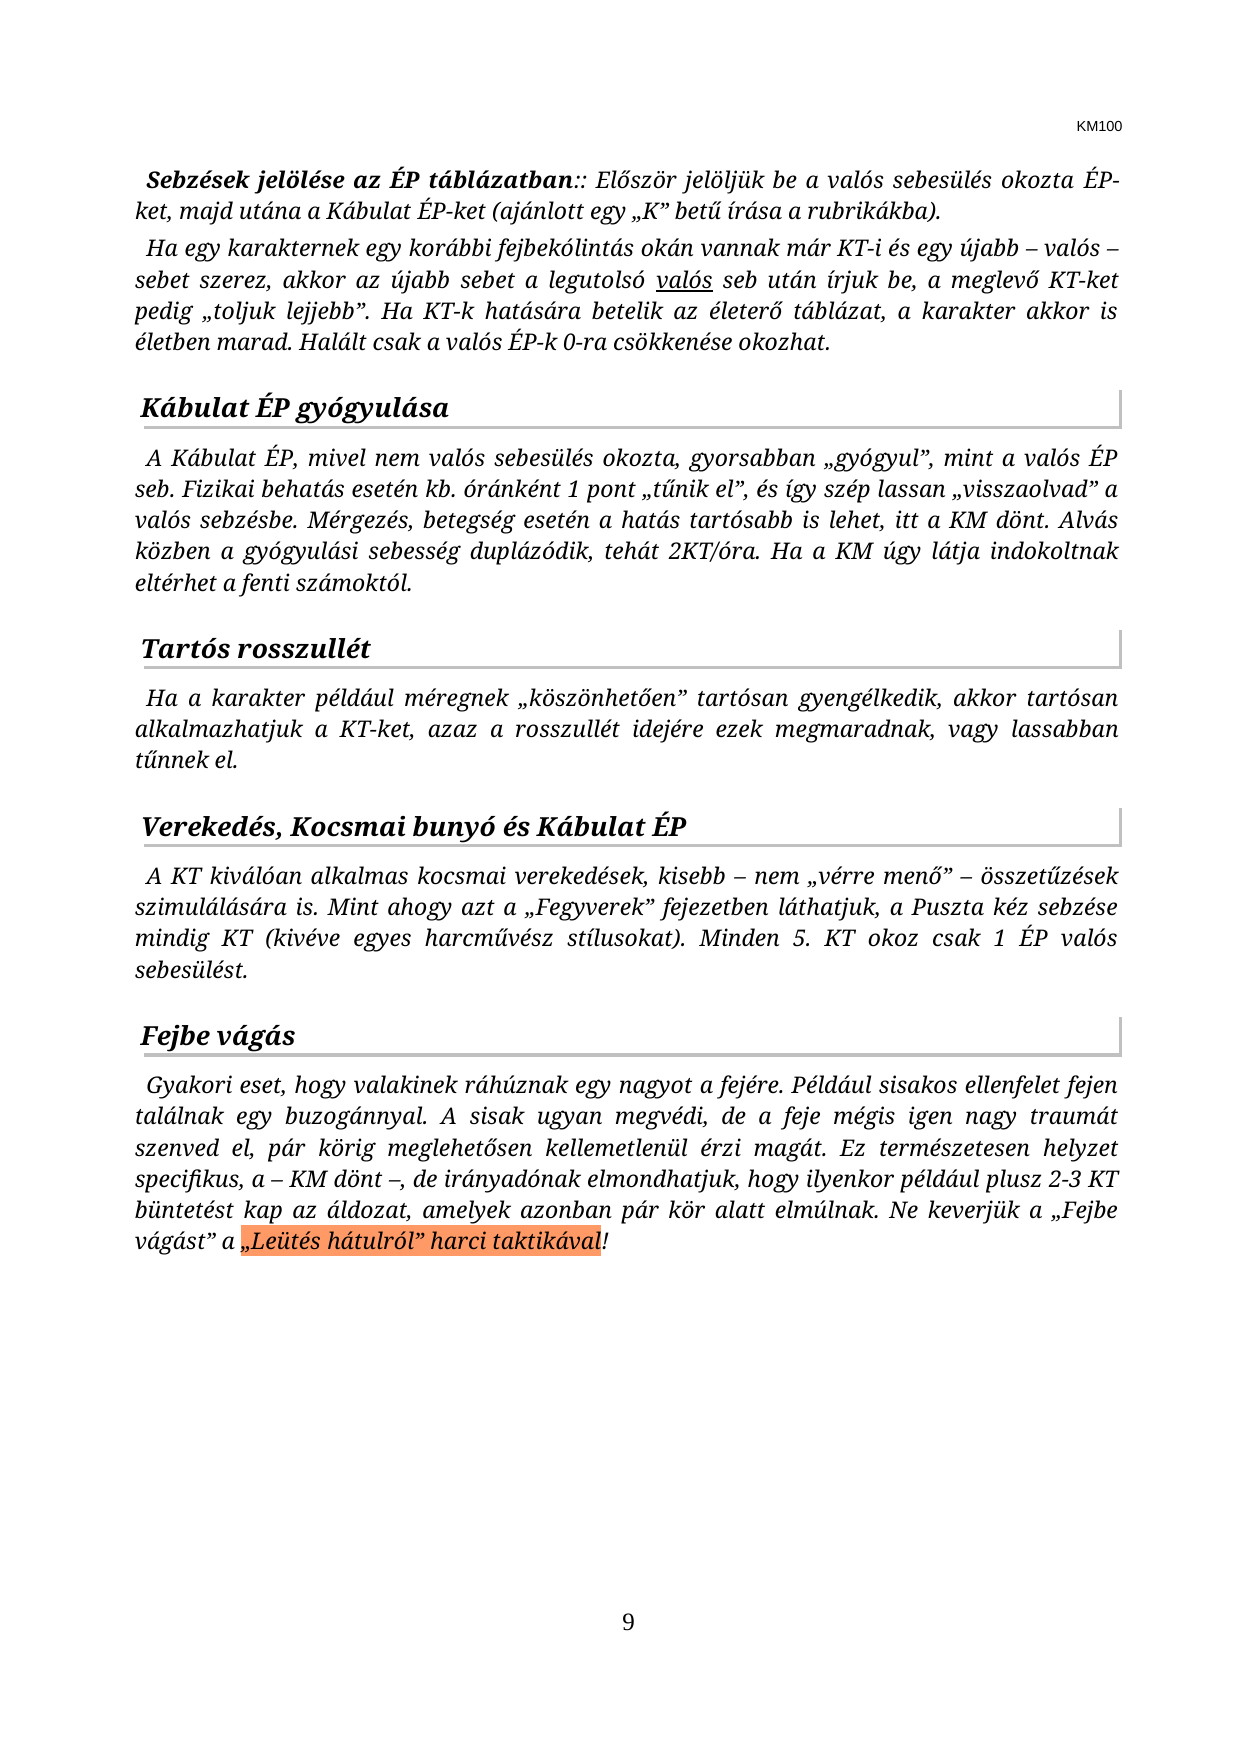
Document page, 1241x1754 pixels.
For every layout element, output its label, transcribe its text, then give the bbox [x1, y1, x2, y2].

subtitle Kábulat ÉP gyógyulása [140, 390, 1118, 426]
text Sebzések jelölése az ÉP táblázatban:: Először jelöljük be a valós sebesülés okozta ÉP-ket, majd utána a Kábulat ÉP-ket (ajánlott egy „K” betű írása a rubrikákba). [134, 164, 1122, 226]
text A KT kiválóan alkalmas kocsmai verekedések, kisebb – nem „vérre menő” – összetűzések szimulálására is. Mint ahogy azt a „Fegyverek” fejezetben láthatjuk, a Puszta kéz sebzése mindig KT (kivéve egyes harcművész stílusokat). Minden 5. KT okoz csak 1 ÉP valós sebesülést. [134, 860, 1122, 985]
text Gyakori eset, hogy valakinek ráhúznak egy nagyot a fejére. Például sisakos ellenfelet fejen találnak egy buzogánnyal. A sisak ugyan megvédi, de a feje mégis igen nagy traumát szenved el, pár körig meglehetősen kellemetlenül érzi magát. Ez természetesen helyzet specifikus, a – KM dönt –, de irányadónak elmondhatjuk, hogy ilyenkor például plusz 2-3 KT büntetést kap az áldozat, amelyek azonban pár kör alatt elmúlnak. Ne keverjük a „Fejbe vágást” a „Leütés hátulról” harci taktikával! [134, 1069, 1122, 1256]
subtitle Fejbe vágás [140, 1017, 1118, 1053]
text Ha a karakter például méregnek „köszönhetően” tartósan gyengélkedik, akkor tartósan alkalmazhatjuk a KT-ket, azaz a rosszullét idejére ezek megmaradnak, vagy lassabban tűnnek el. [134, 682, 1122, 776]
subtitle Tartós rosszullét [140, 630, 1118, 666]
text A Kábulat ÉP, mivel nem valós sebesülés okozta, gyorsabban „gyógyul”, mint a valós ÉP seb. Fizikai behatás esetén kb. óránként 1 pont „tűnik el”, és így szép lassan „visszaolvad” a valós sebzésbe. Mérgezés, betegség esetén a hatás tartósabb is lehet, itt a KM dönt. Alvás közben a gyógyulási sebesség duplázódik, tehát 2KT/óra. Ha a KM úgy látja indokoltnak eltérhet a fenti számoktól. [134, 441, 1122, 598]
subtitle Verekedés, Kocsmai bunyó és Kábulat ÉP [140, 808, 1118, 844]
text Ha egy karakternek egy korábbi fejbekólintás okán vannak már KT-i és egy újabb – valós – sebet szerez, akkor az újabb sebet a legutolsó valós seb után írjuk be, a meglevő KT-ket pedig „toljuk lejjebb”. Ha KT-k hatására betelik az életerő táblázat, a karakter akkor is életben marad. Halált csak a valós ÉP-k 0-ra csökkenése okozhat. [134, 232, 1122, 357]
